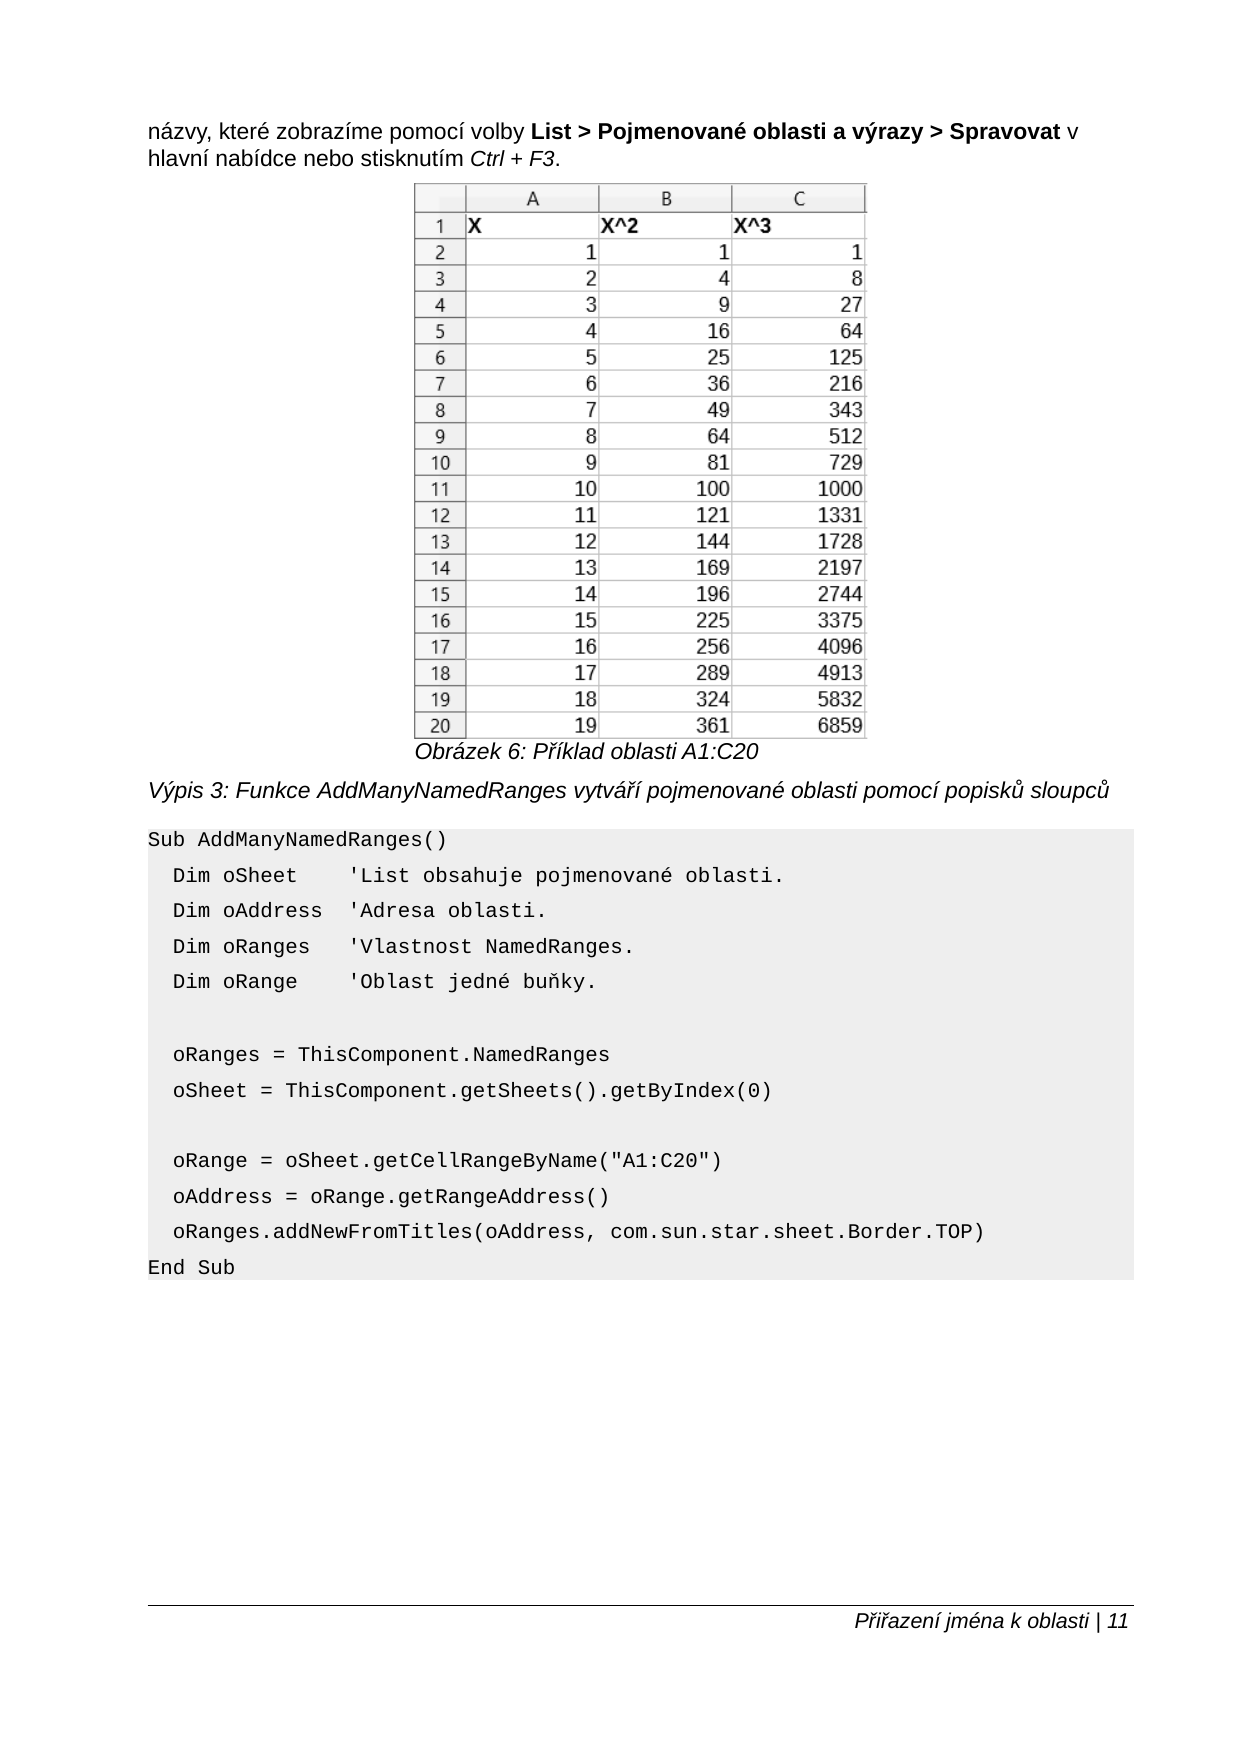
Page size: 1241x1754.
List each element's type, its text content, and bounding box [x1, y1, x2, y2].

text Výpis 3: Funkce AddManyNamedRanges vytváří pojmenované oblasti pomocí popisků sloupců [148, 777, 1134, 803]
text názvy, které zobrazíme pomocí volby List > Pojmenované oblasti a výrazy > Spravovat v hlavní nabídce nebo stisknutím Ctrl + F3. [148, 118, 1134, 171]
text End Sub [148, 1257, 1134, 1280]
text oRange = oSheet.getCellRangeByName("A1:C20") [148, 1150, 1134, 1174]
text Dim oRanges 'Vlastnost NamedRanges. [148, 936, 1134, 959]
text Sub AddManyNamedRanges() [148, 829, 1134, 853]
text oAddress = oRange.getRangeAddress() [148, 1186, 1134, 1209]
text Dim oAddress 'Adresa oblasti. [148, 900, 1134, 924]
text oRanges = ThisComponent.NamedRanges [148, 1044, 1134, 1068]
text oSheet = ThisComponent.getSheets().getByIndex(0) [148, 1079, 1134, 1103]
text Dim oRange 'Oblast jedné buňky. [148, 971, 1134, 995]
picture [414, 183, 868, 739]
text Obrázek 6: Příklad oblasti A1:C20 [414, 739, 867, 765]
text Dim oSheet 'List obsahuje pojmenované oblasti. [148, 865, 1134, 888]
text oRanges.addNewFromTitles(oAddress, com.sun.star.sheet.Border.TOP) [148, 1221, 1134, 1245]
